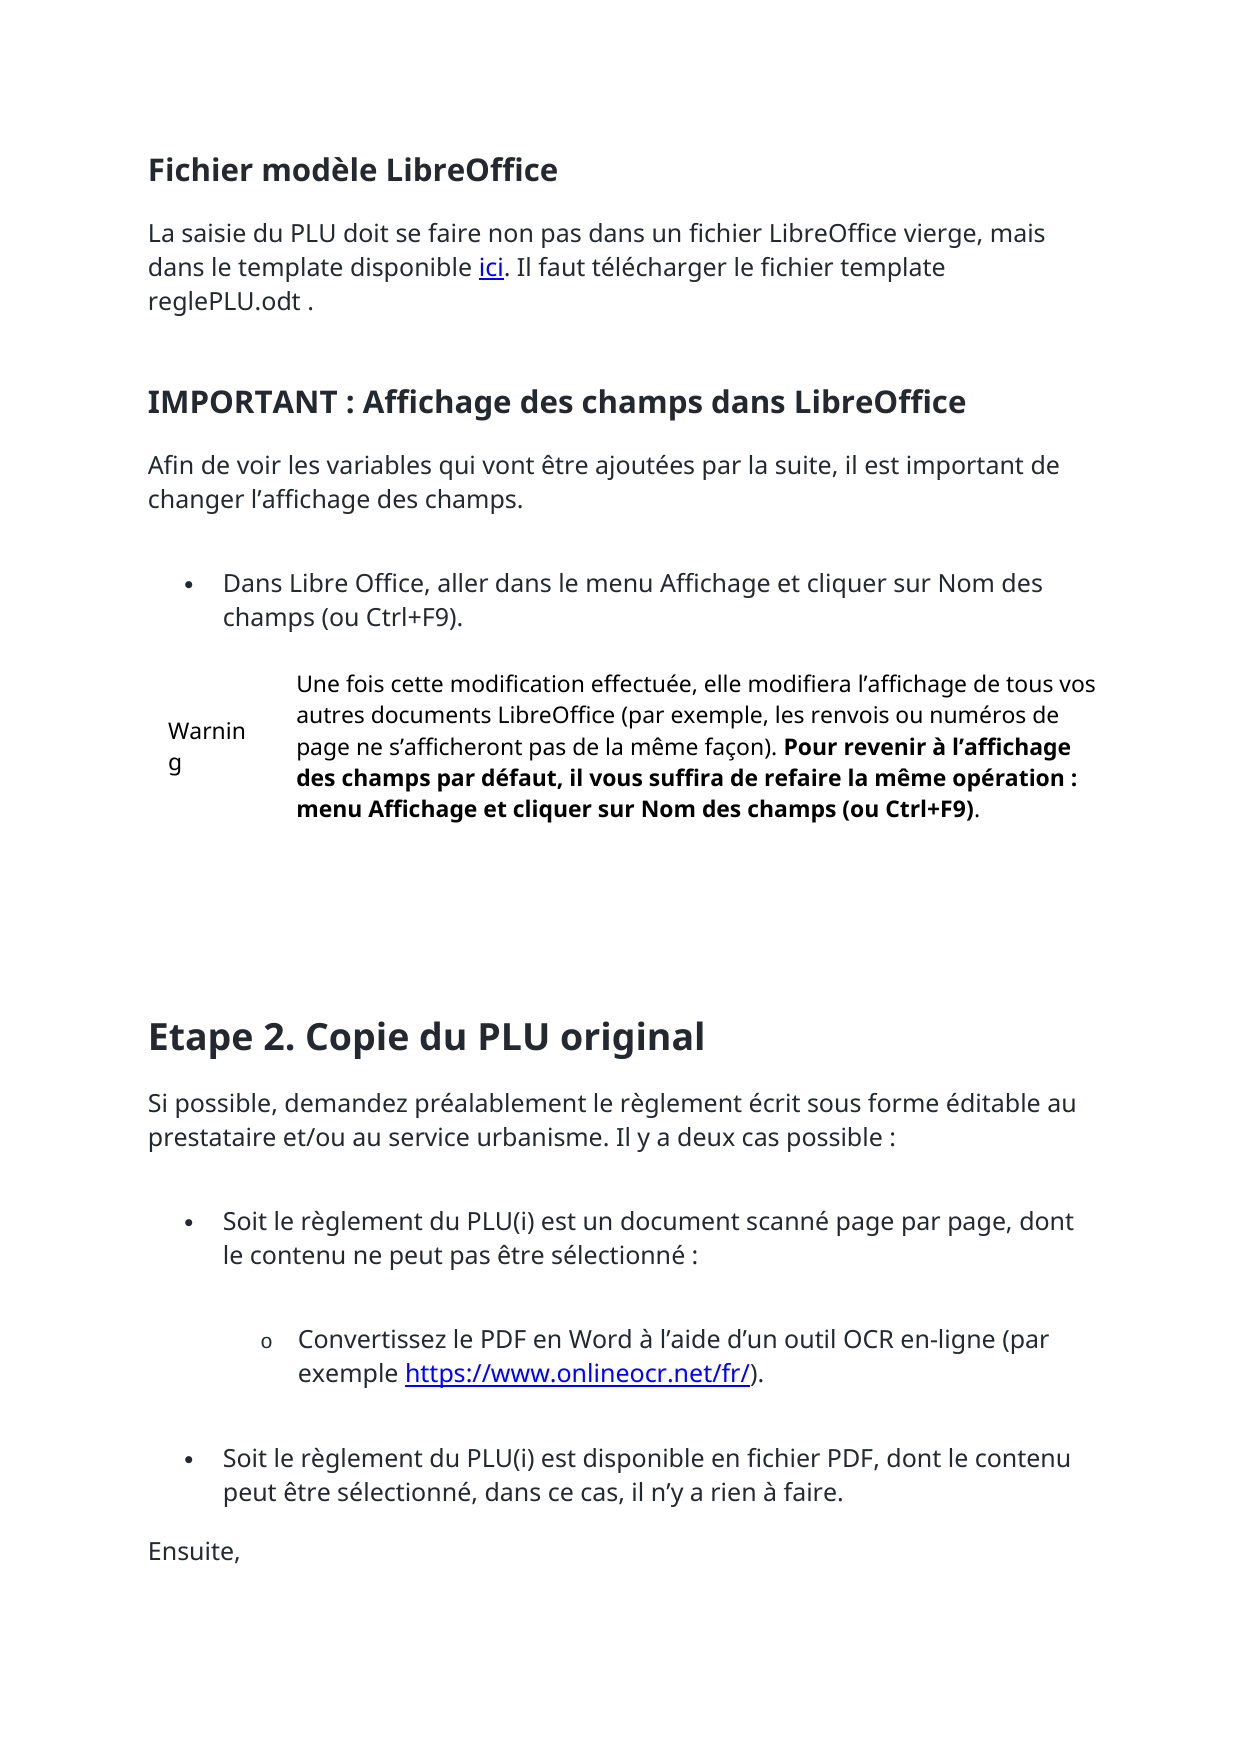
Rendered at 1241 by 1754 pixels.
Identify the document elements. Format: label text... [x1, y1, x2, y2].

table_header Warning [148, 659, 276, 859]
list Dans Libre Office, aller dans le menu Affichage et cliquer sur Nom des champs (ou Ctrl+F9). [185, 566, 1093, 634]
text La saisie du PLU doit se faire non pas dans un fichier LibreOffice vierge, mais dans le template disponible ici. Il faut télécharger le fichier template reglePLU.odt . [148, 215, 1093, 317]
text Afin de voir les variables qui vont être ajoutées par la suite, il est important de changer l’affichage des champs. [148, 447, 1093, 516]
text Si possible, demandez préalablement le règlement écrit sous forme éditable au prestataire et/ou au service urbanisme. Il y a deux cas possible : [148, 1086, 1093, 1154]
list Convertissez le PDF en Word à l’aide d’un outil OCR en-ligne (par exemple https://www.onlineocr.net/fr/). [260, 1322, 1093, 1390]
text Ensuite, [148, 1533, 1093, 1567]
list Soit le règlement du PLU(i) est disponible en fichier PDF, dont le contenu peut être sélectionné, dans ce cas, il n’y a rien à faire. [185, 1440, 1093, 1508]
subtitle Fichier modèle LibreOffice [148, 148, 1093, 190]
table_header Une fois cette modification effectuée, elle modifiera l’affichage de tous vos autres documents LibreOffice (par exemple, les renvois ou numéros de page ne s’afficheront pas de la même façon). Pour revenir à l’affichage des champs par défaut, il vous suffira de refaire la même opération : menu Affichage et cliquer sur Nom des champs (ou Ctrl+F9). [276, 659, 1133, 859]
subtitle Etape 2. Copie du PLU original [148, 1010, 1093, 1061]
list Soit le règlement du PLU(i) est un document scanné page par page, dont le contenu ne peut pas être sélectionné : [185, 1204, 1093, 1272]
subtitle IMPORTANT : Affichage des champs dans LibreOffice [148, 380, 1093, 422]
